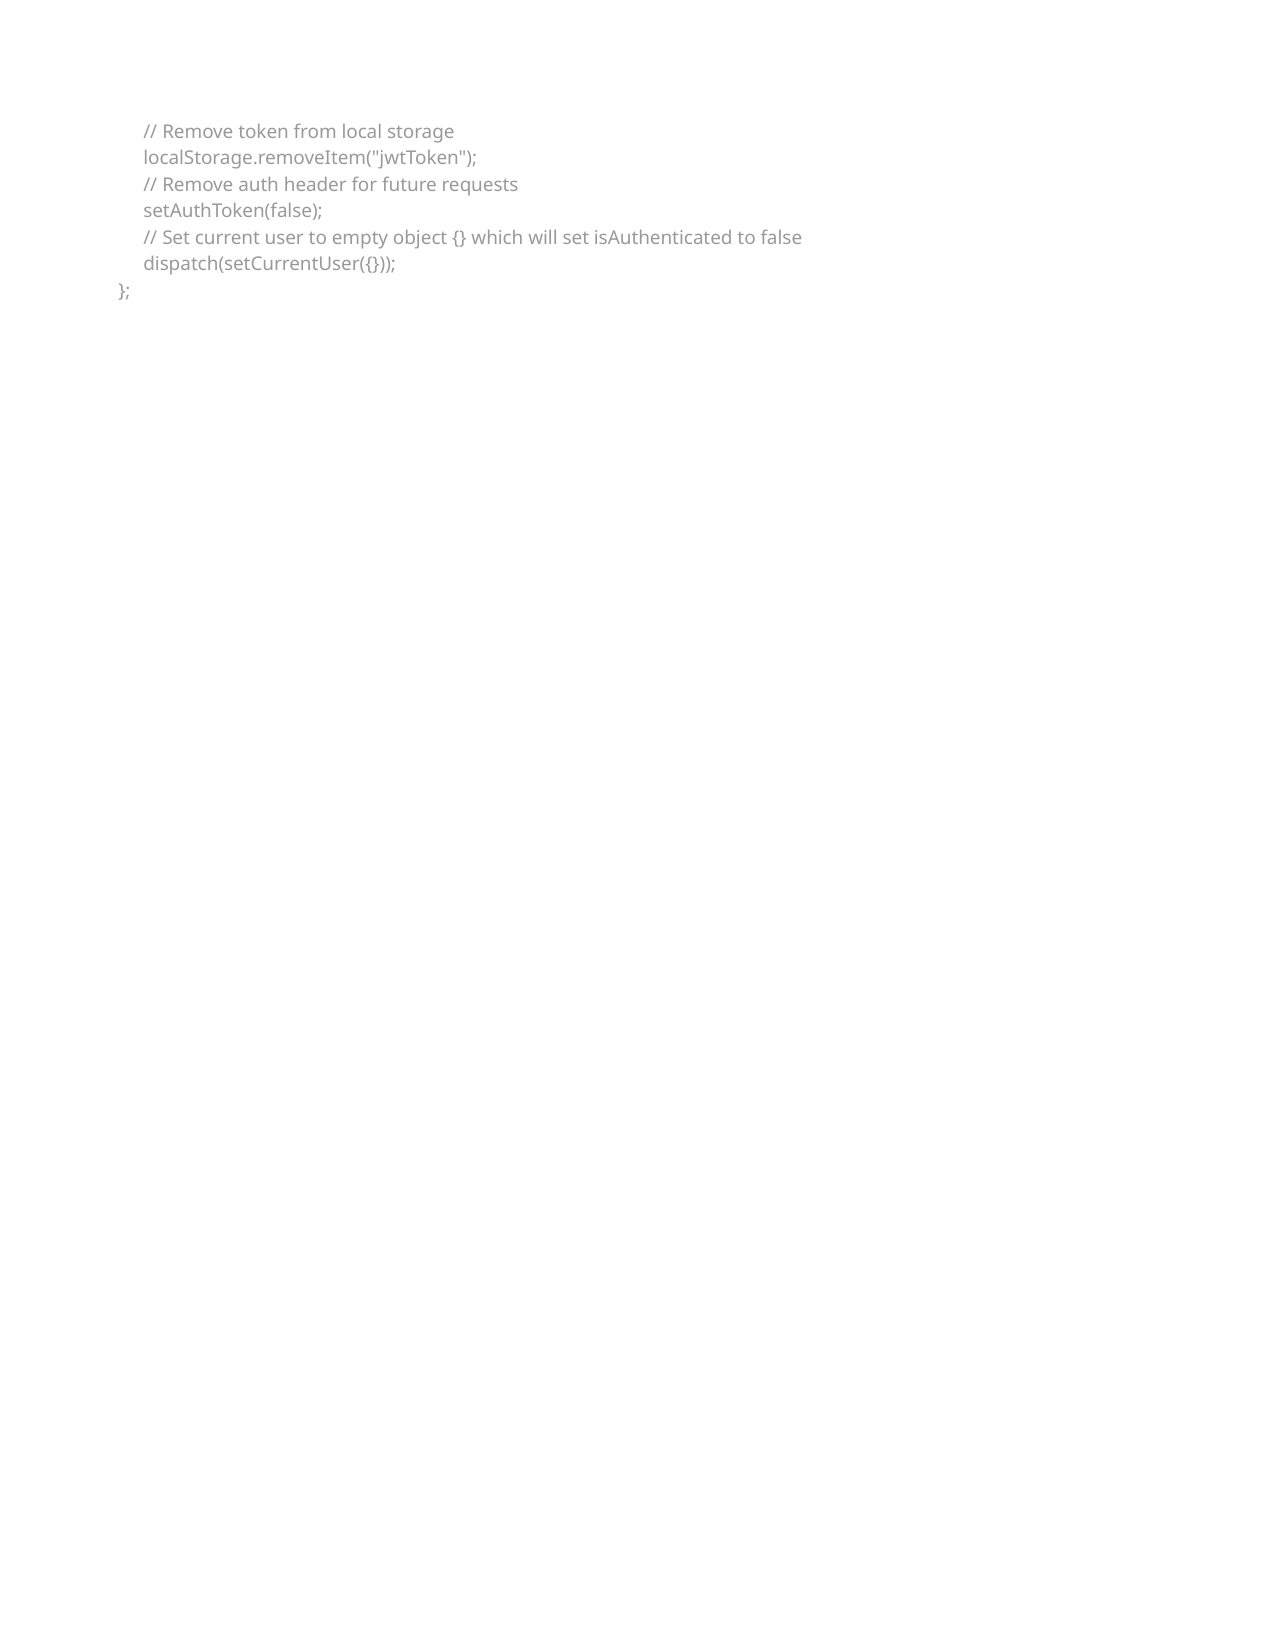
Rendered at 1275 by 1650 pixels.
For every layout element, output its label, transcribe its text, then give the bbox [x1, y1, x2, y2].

text localStorage.removeItem("jwtToken"); [118, 144, 1157, 171]
text setAuthToken(false); [118, 197, 1157, 224]
text dispatch(setCurrentUser({})); [118, 250, 1157, 277]
text // Set current user to empty object {} which will set isAuthenticated to false [118, 224, 1157, 250]
text // Remove auth header for future requests [118, 171, 1157, 197]
text // Remove token from local storage [118, 118, 1157, 144]
text }; [118, 277, 1157, 303]
